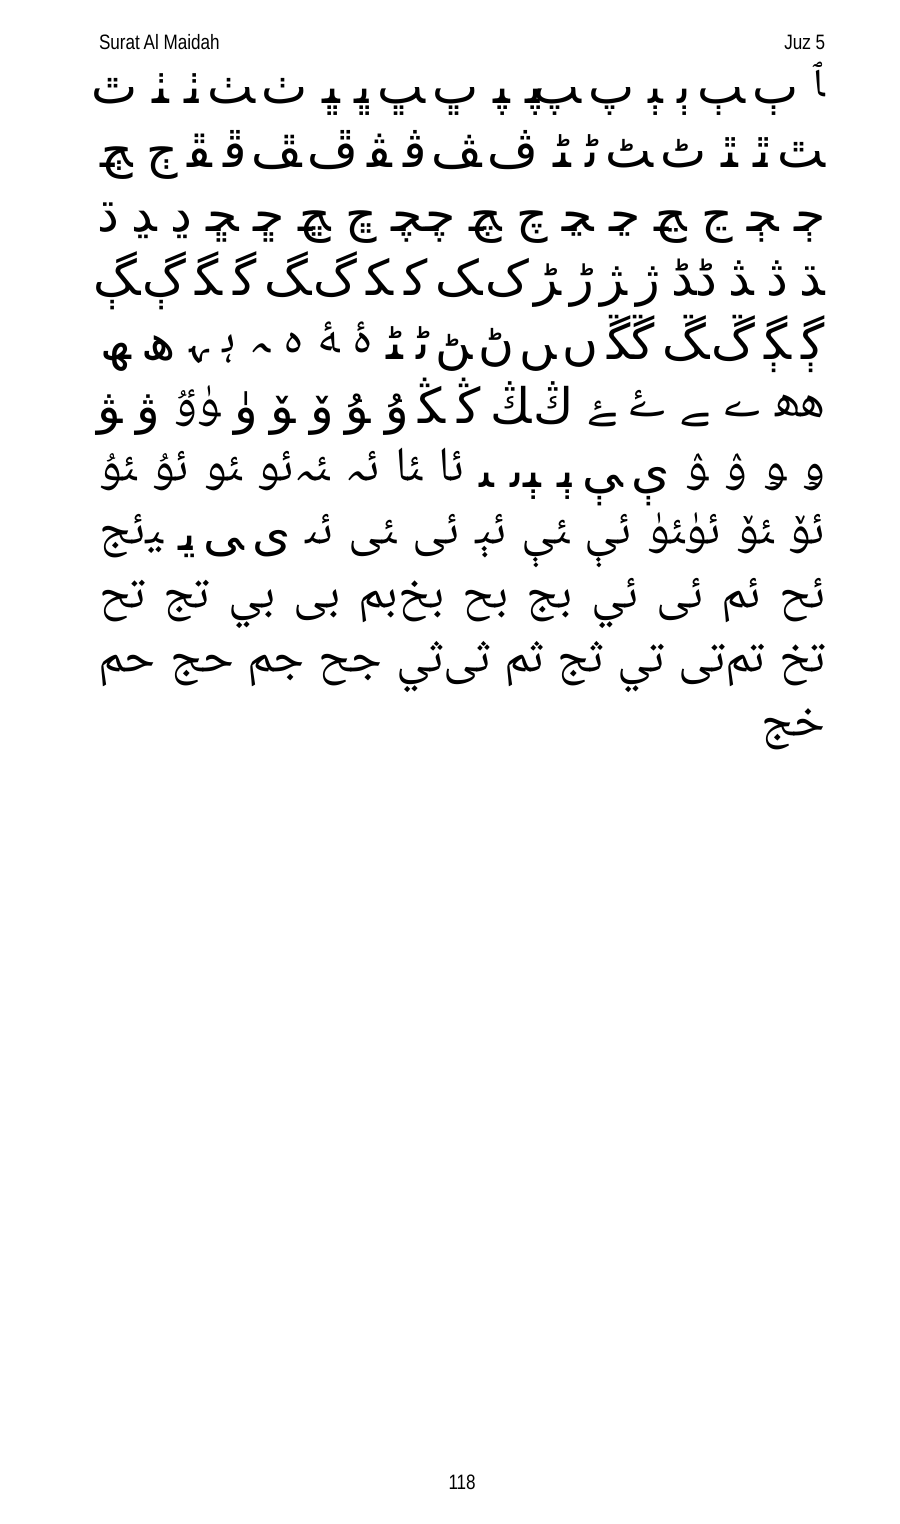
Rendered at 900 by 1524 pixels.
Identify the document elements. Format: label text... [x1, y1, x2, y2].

text ﭑ ﭒ ﭓ ﭔ ﭕ ﭖ ﭗﭘ ﭙ ﭚ ﭛ ﭜ ﭝ ﭞ ﭟ ﭠ ﭡ ﭢ ﭣ ﭤ ﭥ ﭦ ﭧ ﭨ ﭩ ﭪ ﭫ ﭬ ﭭ ﭮ ﭯ ﭰ ﭱ ﭲ ﭳ ﭴ ﭵ ﭶ ﭷ ﭸ ﭹ ﭺ ﭻ ﭼﭽ ﭾ ﭿ ﮀ ﮁ ﮂ ﮃ ﮄ ﮅ ﮆ ﮇ ﮈﮉ ﮊ ﮋ ﮌ ﮍ ﮎ ﮏ ﮐ ﮑ ﮒ ﮓ ﮔ ﮕ ﮖ ﮗ ﮘ ﮙ ﮚ ﮛ ﮜﮝ ﮞ ﮟ ﮠ ﮡ ﮢ ﮣ ﮤ ﮥ ﮦ ﮧ ﮨ ﮩ ﮪ ﮫ ﮬﮭ ﮮ ﮯ ﮰ ﮱ ﯓ ﯔ ﯕ ﯖ ﯗ ﯘ ﯙ ﯚ ﯛ ﯜﯝ ﯞ ﯟ ﯠ ﯡ ﯢ ﯣ ﯤ ﯥ ﯦ ﯧﯨ ﯩ ﯪ ﯫ ﯬ ﯭﯮ ﯯ ﯰ ﯱ ﯲ ﯳ ﯴﯵ ﯶ ﯷ ﯸ ﯹ ﯺ ﯻ ﯼ ﯽ ﯾ ﯿﰀ ﰁ ﰂ ﰃ ﰄ ﰅ ﰆ ﰇﰈ ﰉ ﰊ ﰋ ﰌ ﰍ ﰎﰏ ﰐ ﰑ ﰒ ﰓﰔ ﰕ ﰖ ﰗ ﰘ ﰙ [99, 60, 825, 762]
